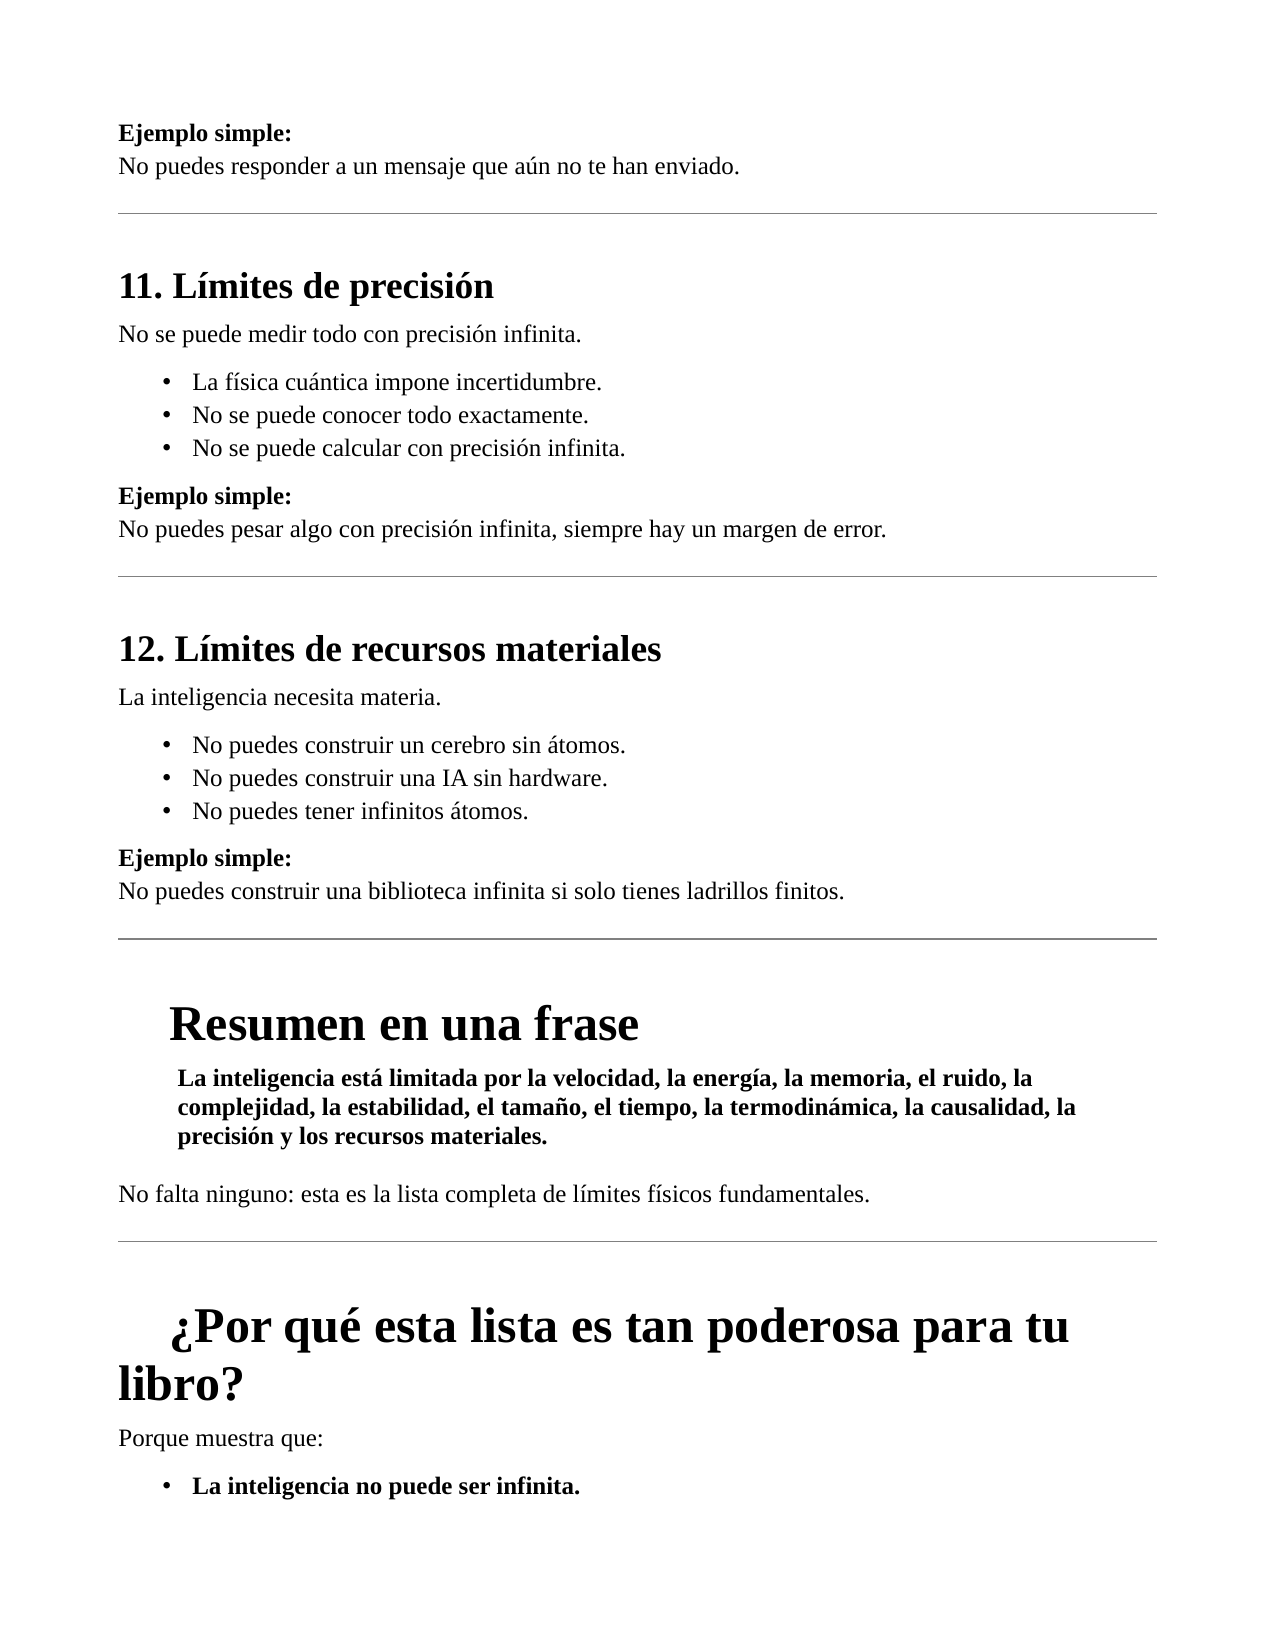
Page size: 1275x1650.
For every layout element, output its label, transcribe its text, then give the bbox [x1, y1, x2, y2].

list La física cuántica impone incertidumbre. [162, 367, 1157, 396]
list No puedes construir una IA sin hardware. [162, 763, 1157, 791]
subtitle 🧠 Resumen en una frase [118, 993, 1157, 1051]
text La inteligencia necesita materia. [118, 682, 1157, 711]
list No puedes tener infinitos átomos. [162, 796, 1157, 824]
text Porque muestra que: [118, 1423, 1157, 1452]
list No se puede calcular con precisión infinita. [162, 433, 1157, 462]
text No falta ninguno: esta es la lista completa de límites físicos fundamentales. [118, 1179, 1157, 1208]
text Ejemplo simple: No puedes construir una biblioteca infinita si solo tienes ladrillos finitos. [118, 843, 1157, 905]
list No puedes construir un cerebro sin átomos. [162, 730, 1157, 758]
subtitle 11. Límites de precisión [118, 264, 1157, 307]
subtitle 12. Límites de recursos materiales [118, 626, 1157, 669]
text Ejemplo simple: No puedes responder a un mensaje que aún no te han enviado. [118, 118, 1157, 180]
subtitle 🌱 ¿Por qué esta lista es tan poderosa para tu libro? [118, 1296, 1157, 1411]
text Ejemplo simple: No puedes pesar algo con precisión infinita, siempre hay un margen de error. [118, 481, 1157, 542]
text La inteligencia está limitada por la velocidad, la energía, la memoria, el ruido, la complejidad, la estabilidad, el tamaño, el tiempo, la termodinámica, la causalidad, la precisión y los recursos materiales. [177, 1063, 1098, 1149]
text No se puede medir todo con precisión infinita. [118, 319, 1157, 348]
list No se puede conocer todo exactamente. [162, 400, 1157, 429]
list La inteligencia no puede ser infinita. [162, 1471, 1157, 1500]
